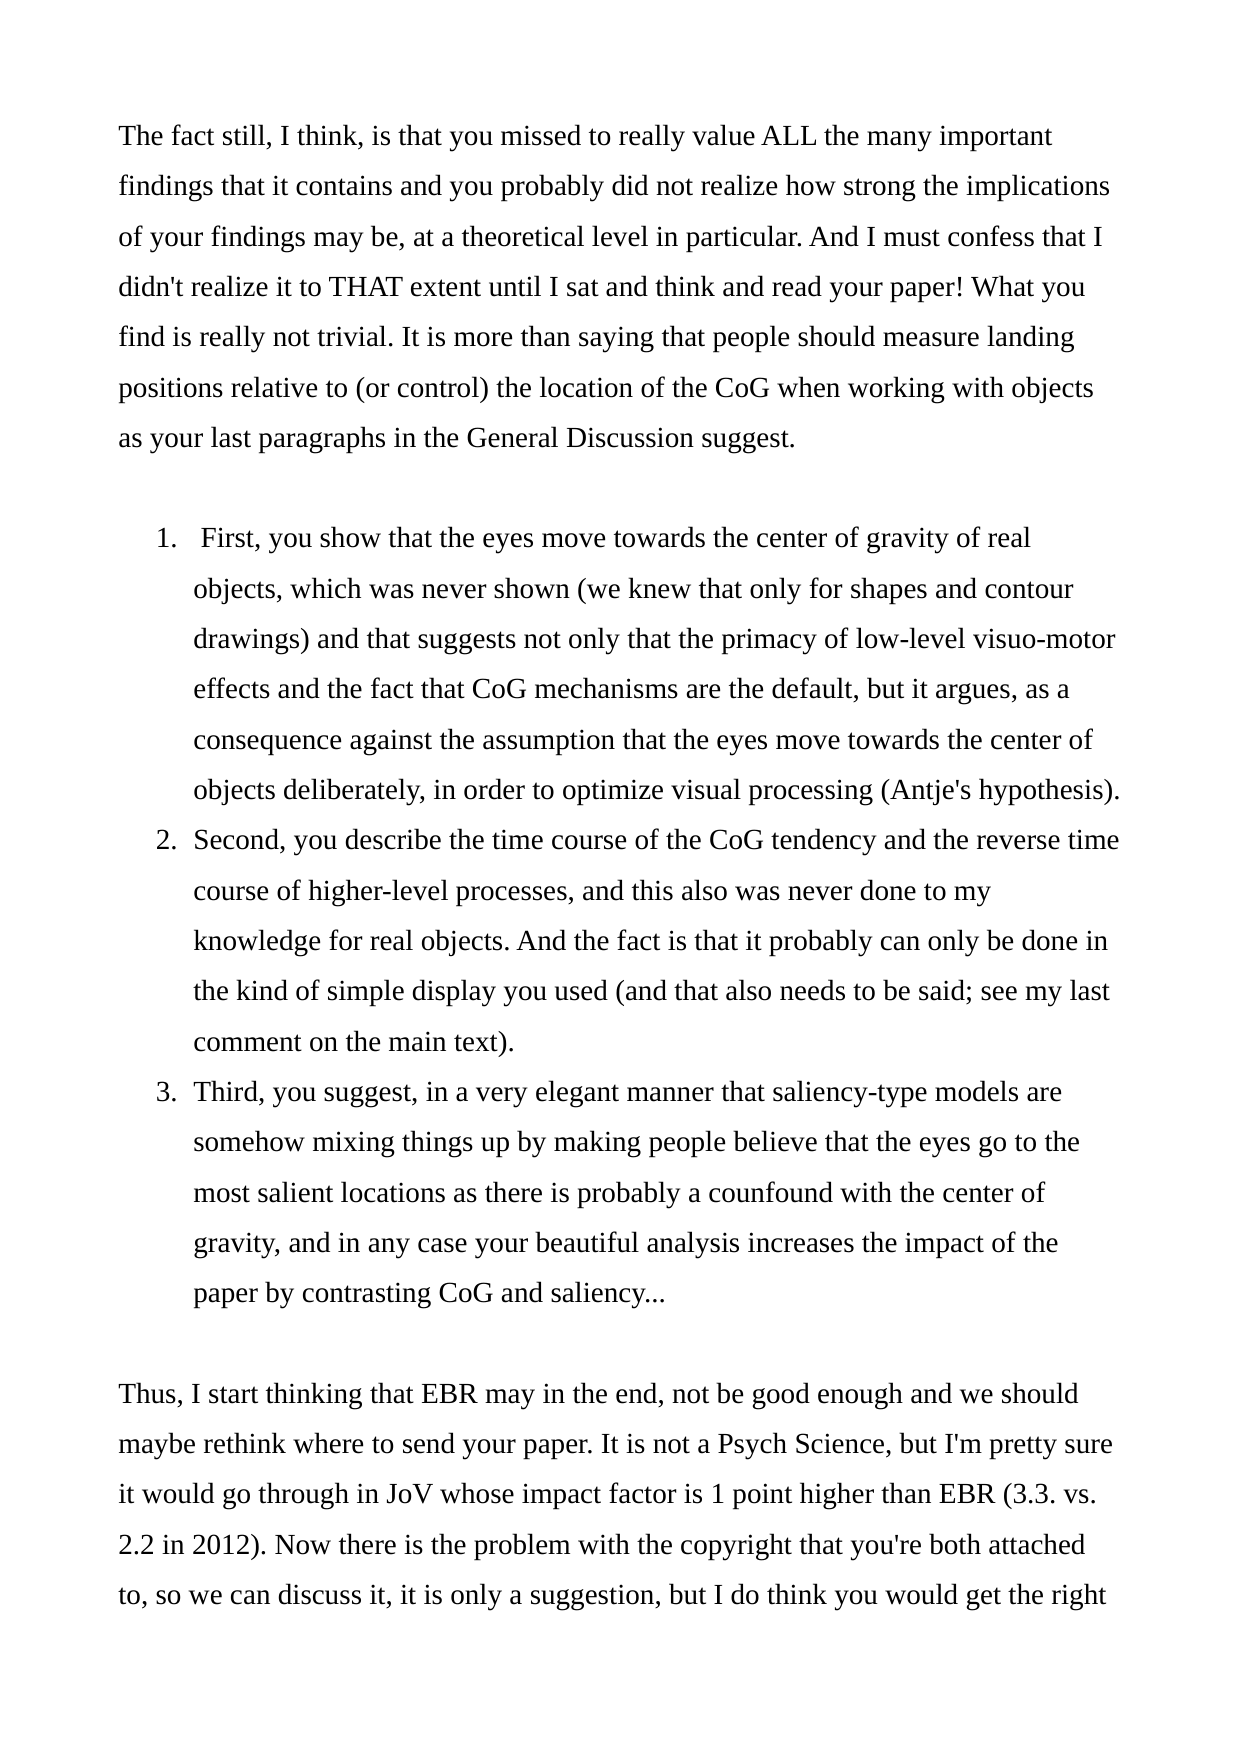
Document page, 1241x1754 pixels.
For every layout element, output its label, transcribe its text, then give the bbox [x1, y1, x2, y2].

list First, you show that the eyes move towards the center of gravity of real objects, which was never shown (we knew that only for shapes and contour drawings) and that suggests not only that the primacy of low-level visuo-motor effects and the fact that CoG mechanisms are the default, but it argues, as a consequence against the assumption that the eyes move towards the center of objects deliberately, in order to optimize visual processing (Antje's hypothesis). [156, 521, 1122, 806]
text Thus, I start thinking that EBR may in the end, not be good enough and we should maybe rethink where to send your paper. It is not a Psych Science, but I'm pretty sure it would go through in JoV whose impact factor is 1 point higher than EBR (3.3. vs. 2.2 in 2012). Now there is the problem with the copyright that you're both attached to, so we can discuss it, it is only a suggestion, but I do think you would get the right [118, 1376, 1122, 1611]
list Second, you describe the time course of the CoG tendency and the reverse time course of higher-level processes, and this also was never done to my knowledge for real objects. And the fact is that it probably can only be done in the kind of simple display you used (and that also needs to be said; see my last comment on the main text). [156, 822, 1122, 1057]
list Third, you suggest, in a very elegant manner that saliency-type models are somehow mixing things up by making people believe that the eyes go to the most salient locations as there is probably a counfound with the center of gravity, and in any case your beautiful analysis increases the impact of the paper by contrasting CoG and saliency... [156, 1074, 1122, 1309]
text The fact still, I think, is that you missed to really value ALL the many important findings that it contains and you probably did not realize how strong the implications of your findings may be, at a theoretical level in particular. And I must confess that I didn't realize it to THAT extent until I sat and think and read your paper! What you find is really not trivial. It is more than saying that people should measure landing positions relative to (or control) the location of the CoG when working with objects as your last paragraphs in the General Discussion suggest. [118, 118, 1122, 453]
